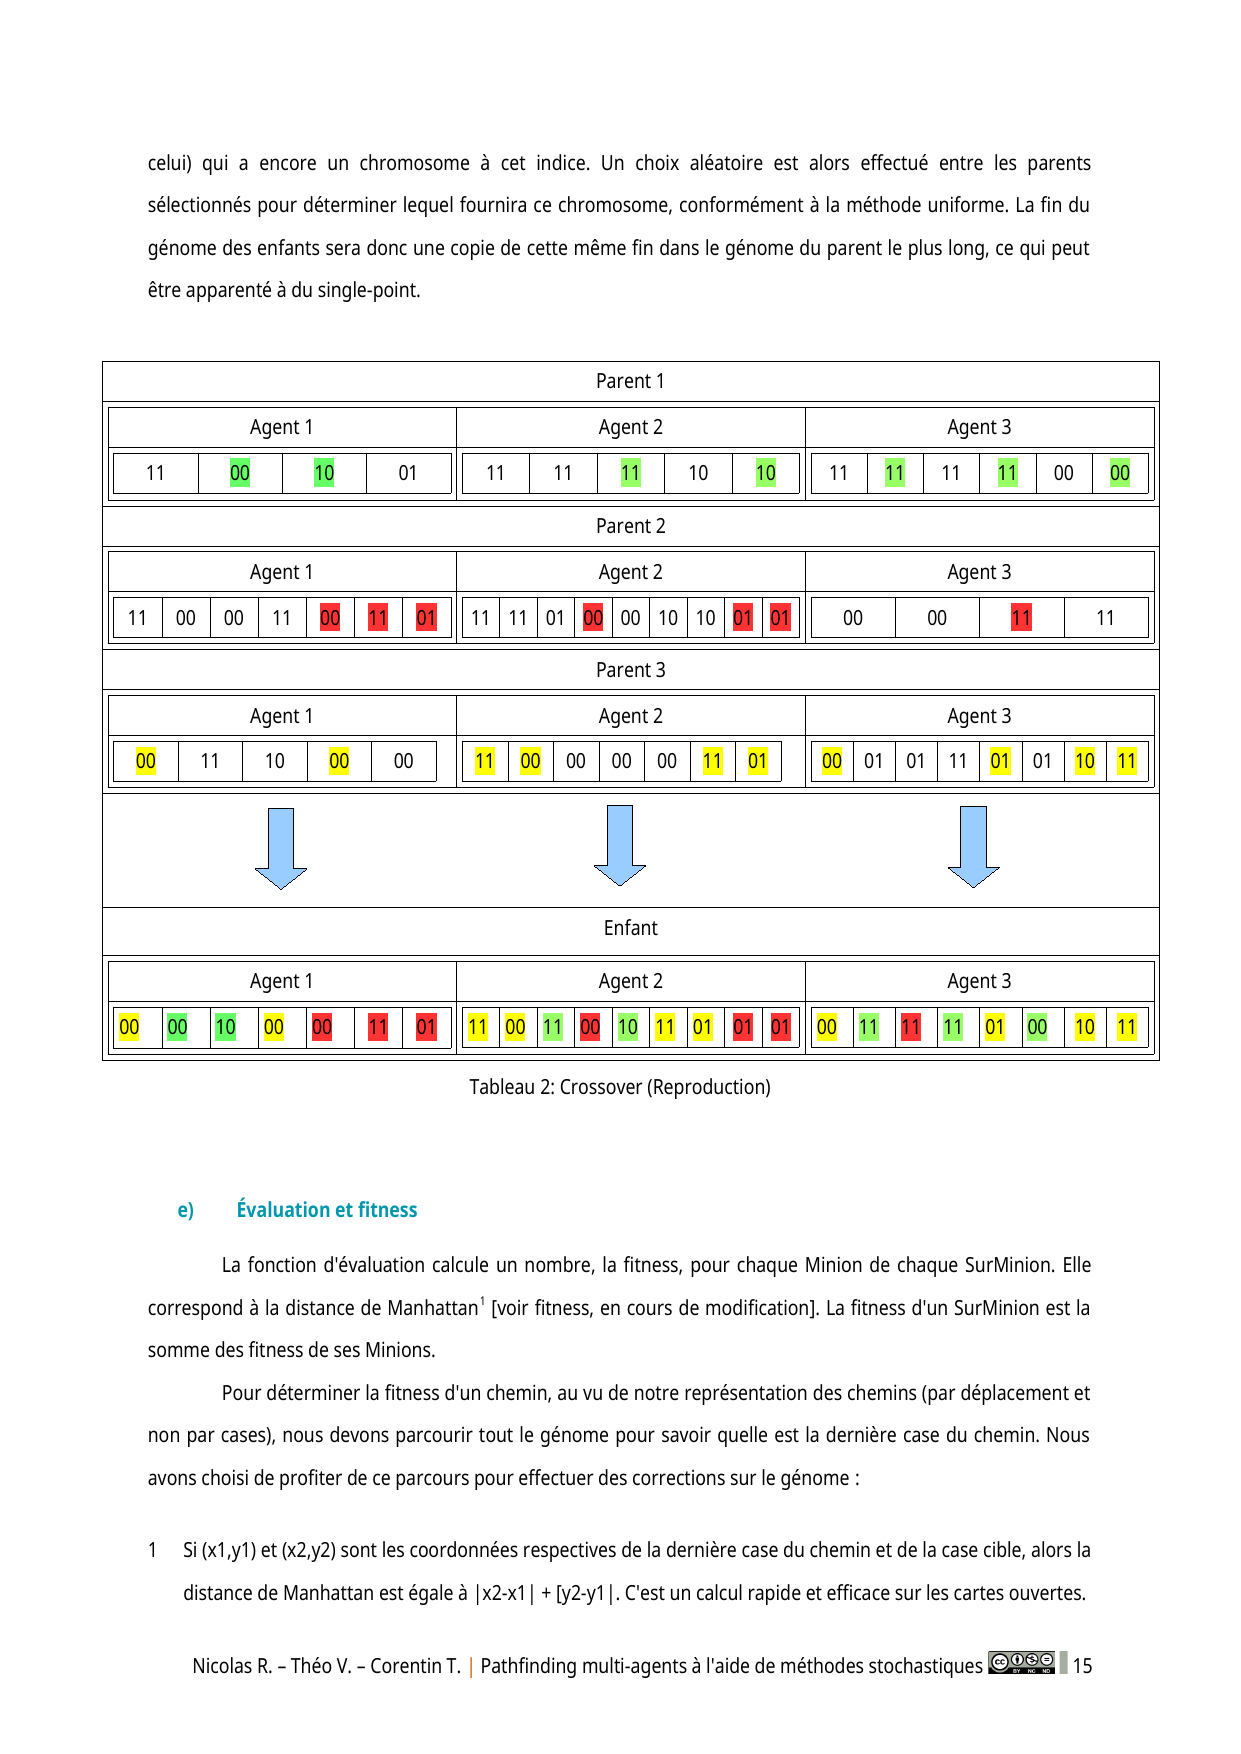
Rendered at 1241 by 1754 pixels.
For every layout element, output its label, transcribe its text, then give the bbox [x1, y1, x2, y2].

text Pour déterminer la fitness d'un chemin, au vu de notre représentation des chemins (par déplacement et non par cases), nous devons parcourir tout le génome pour savoir quelle est la dernière case du chemin. Nous avons choisi de profiter de ce parcours pour effectuer des corrections sur le génome : [148, 1378, 1092, 1491]
table_header Agent 3 [806, 408, 1154, 447]
table_cell [103, 794, 1159, 907]
table_header 10 [243, 742, 307, 781]
table_cell [806, 592, 1154, 643]
table_header 11 [355, 1008, 402, 1048]
table_header Agent 2 [457, 408, 805, 447]
table_header 01 [763, 598, 799, 637]
table_header 01 [403, 598, 451, 637]
table_cell [806, 448, 1154, 499]
table_header Agent 1 [109, 962, 456, 1001]
table_cell [103, 690, 1159, 793]
table_header Agent 1 [109, 408, 456, 447]
table_header 11 [1107, 1008, 1148, 1047]
table_header 00 [554, 742, 599, 781]
table_header 11 [259, 598, 306, 637]
table_header 11 [812, 454, 867, 492]
table_header 11 [980, 454, 1036, 492]
table_header 11 [114, 454, 198, 492]
table_header 11 [463, 454, 529, 492]
table_header 00 [1023, 1008, 1064, 1047]
subtitle Évaluation et fitness [177, 1195, 1092, 1223]
table_header 10 [688, 598, 724, 637]
table_header 01 [854, 742, 895, 781]
table_header 00 [307, 598, 354, 637]
table_header 00 [575, 598, 612, 637]
table_header Agent 3 [806, 696, 1154, 735]
table_header 11 [463, 1008, 499, 1047]
table_header 11 [500, 598, 537, 637]
table_header 01 [736, 742, 781, 781]
table_header 01 [1023, 742, 1064, 781]
table_header 11 [1107, 742, 1148, 781]
table_header 10 [733, 454, 799, 492]
text La fonction d'évaluation calcule un nombre, la fitness, pour chaque Minion de chaque SurMinion. Elle correspond à la distance de Manhattan [voir fitness, en cours de modification]. La fitness d'un SurMinion est la somme des fitness de ses Minions. [148, 1250, 1092, 1364]
table_header Parent 1 [103, 362, 1159, 401]
picture [988, 1651, 1055, 1674]
table_header 11 [355, 598, 402, 637]
table_cell [103, 402, 1159, 506]
table_header 11 [938, 742, 979, 781]
table_cell [457, 736, 805, 787]
table_header 01 [403, 1008, 451, 1048]
table_header 11 [896, 1008, 937, 1047]
table_header 11 [1065, 598, 1148, 637]
text celui) qui a encore un chromosome à cet indice. Un choix aléatoire est alors effectué entre les parents sélectionnés pour déterminer lequel fournira ce chromosome, conformément à la méthode uniforme. La fin du génome des enfants sera donc une copie de cette même fin dans le génome du parent le plus long, ce qui peut être apparenté à du single-point. [148, 148, 1092, 304]
table_header 11 [179, 742, 242, 781]
table_header 11 [598, 454, 664, 492]
table_header 10 [211, 1008, 258, 1048]
table_header 00 [372, 742, 436, 781]
table_header 00 [163, 598, 210, 637]
table_cell [103, 956, 1159, 1059]
table_header 00 [114, 1008, 162, 1048]
table_cell Parent 2 [103, 507, 1159, 546]
table_header 00 [812, 598, 895, 637]
table_header Agent 2 [457, 696, 805, 735]
table_header 11 [854, 1008, 895, 1047]
table_header 00 [575, 1008, 612, 1047]
table_header 00 [1037, 454, 1092, 492]
table_cell [103, 547, 1159, 649]
table_header Agent 1 [109, 696, 456, 735]
table_header 10 [650, 598, 687, 637]
table_header 01 [896, 742, 937, 781]
table_header Agent 1 [109, 552, 456, 591]
table_header 00 [308, 742, 371, 781]
table_header 01 [725, 1008, 762, 1047]
text Si (x1,y1) et (x2,y2) sont les coordonnées respectives de la dernière case du chemin et de la case cible, alors la distance de Manhattan est égale à |x2-x1| + [y2-y1|. C'est un calcul rapide et efficace sur les cartes ouvertes. [148, 1535, 1092, 1606]
table_header 00 [812, 1008, 853, 1047]
table_header 01 [367, 454, 451, 492]
table_header Agent 2 [457, 962, 805, 1001]
table_header 00 [500, 1008, 537, 1047]
table_cell [806, 736, 1154, 787]
table_header 10 [283, 454, 366, 492]
text Tableau 2: Crossover (Reproduction) [148, 1072, 1092, 1101]
table_header 00 [509, 742, 553, 781]
table_header 00 [812, 742, 853, 781]
table_header 01 [688, 1008, 724, 1047]
table_header 11 [463, 742, 508, 781]
table_header 11 [114, 598, 162, 637]
table_header 01 [980, 742, 1022, 781]
table_cell [457, 1002, 805, 1054]
table_header 00 [114, 742, 178, 781]
table_header 00 [199, 454, 282, 492]
table_header 01 [980, 1008, 1022, 1047]
table_header 00 [613, 598, 649, 637]
table_header 00 [896, 598, 979, 637]
table_header 11 [650, 1008, 687, 1047]
table_cell Enfant [103, 908, 1159, 955]
table_cell [457, 592, 805, 643]
table_header 10 [665, 454, 732, 492]
table_header 01 [538, 598, 574, 637]
table_header 00 [645, 742, 690, 781]
table_header 00 [211, 598, 258, 637]
table_header 10 [1065, 1008, 1106, 1047]
table_cell [457, 448, 805, 499]
table_header 11 [530, 454, 597, 492]
table_header 11 [938, 1008, 979, 1047]
table_cell [806, 1002, 1154, 1054]
table_header 00 [600, 742, 644, 781]
table_cell Parent 3 [103, 650, 1159, 689]
table_header 11 [924, 454, 979, 492]
table_header 01 [725, 598, 762, 637]
table_header 00 [307, 1008, 354, 1048]
table_header 00 [259, 1008, 306, 1048]
table_header 10 [1065, 742, 1106, 781]
table_cell [109, 1002, 456, 1054]
table_header 11 [691, 742, 735, 781]
table_header 11 [538, 1008, 574, 1047]
table_header 01 [763, 1008, 799, 1047]
table_header Agent 3 [806, 962, 1154, 1001]
table_header 10 [613, 1008, 649, 1047]
table_cell [109, 736, 456, 787]
table_header Agent 3 [806, 552, 1154, 591]
table_header Agent 2 [457, 552, 805, 591]
table_header 00 [1093, 454, 1148, 492]
picture [1059, 1651, 1068, 1674]
table_header 00 [163, 1008, 210, 1048]
table_header 11 [868, 454, 923, 492]
table_header 11 [980, 598, 1064, 637]
table_header 11 [463, 598, 499, 637]
table_cell [109, 448, 456, 499]
table_cell [109, 592, 456, 643]
